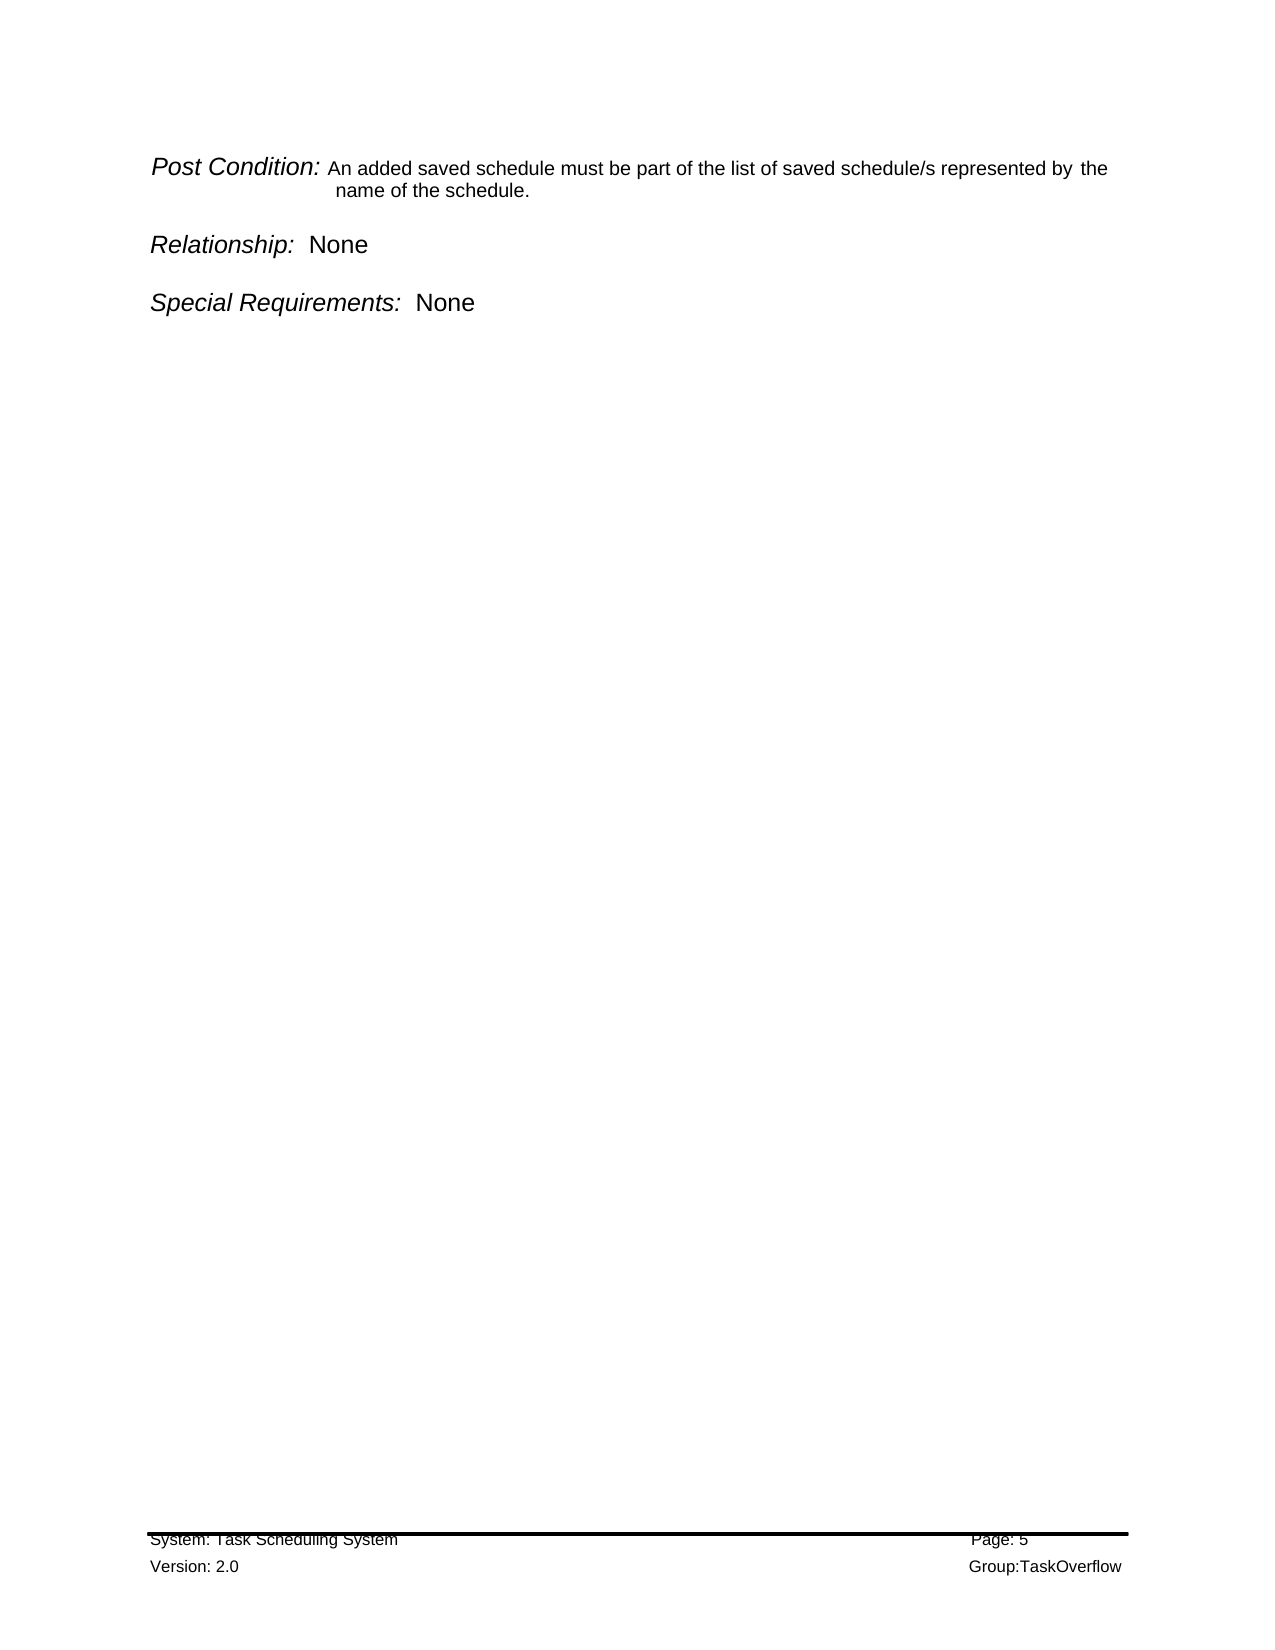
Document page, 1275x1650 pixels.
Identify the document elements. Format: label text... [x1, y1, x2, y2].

text System: Task Scheduling System Page: 5 [150, 1536, 1125, 1551]
text Post Condition: An added saved schedule must be part of the list of saved schedule/s represented by the name of the schedule. [151, 154, 1112, 201]
text Version: 2.0 Group:TaskOverflow [150, 1551, 1125, 1578]
text [150, 1522, 1125, 1532]
text Special Requirements: None [150, 287, 1112, 316]
text Relationship: None [150, 230, 1112, 259]
